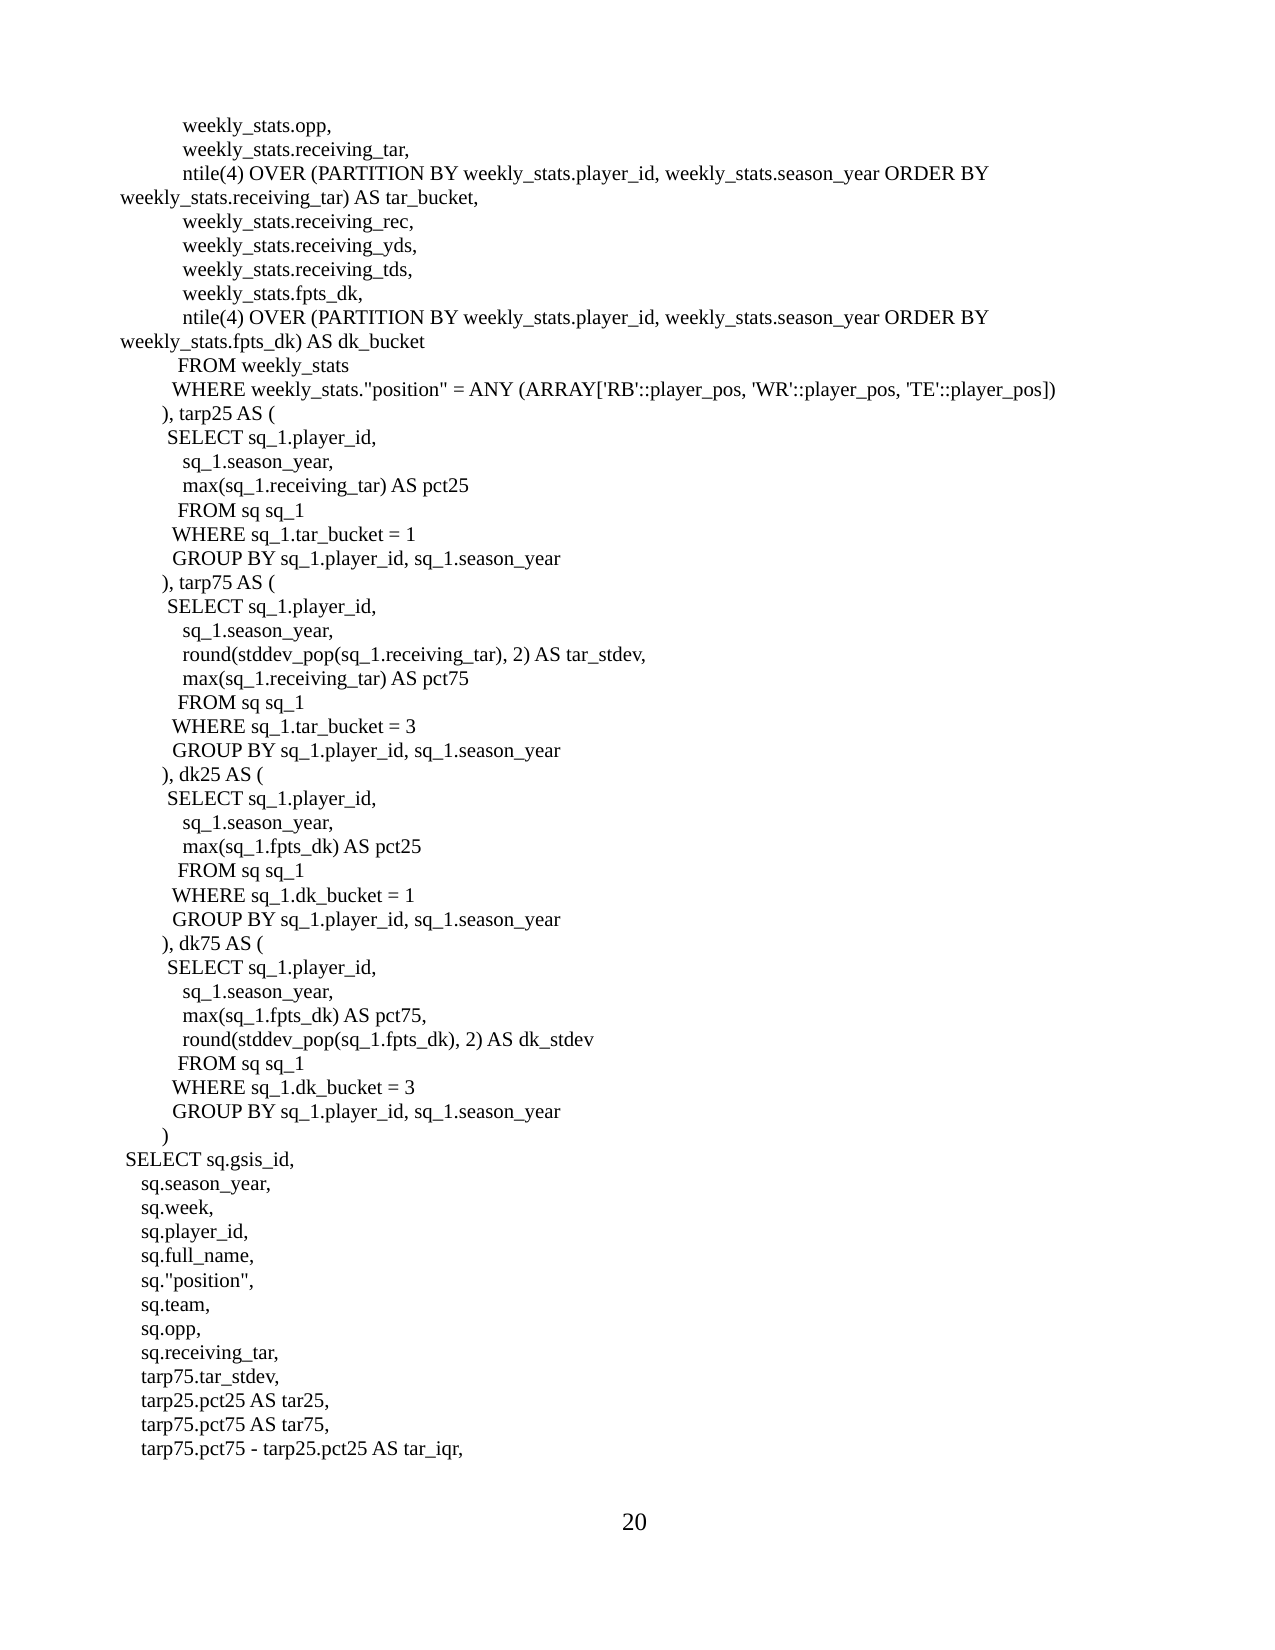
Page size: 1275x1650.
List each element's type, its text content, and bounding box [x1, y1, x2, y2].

text max(sq_1.receiving_tar) AS pct75 [120, 666, 1155, 690]
text sq.team, [120, 1292, 1155, 1316]
text max(sq_1.fpts_dk) AS pct75, [120, 1003, 1155, 1027]
text SELECT sq_1.player_id, [120, 425, 1155, 449]
text tarp75.pct75 AS tar75, [120, 1412, 1155, 1436]
text weekly_stats.fpts_dk, [120, 281, 1155, 305]
text weekly_stats.receiving_rec, [120, 209, 1155, 233]
text tarp75.tar_stdev, [120, 1364, 1155, 1388]
text max(sq_1.receiving_tar) AS pct25 [120, 473, 1155, 497]
text ), tarp25 AS ( [120, 401, 1155, 425]
text sq.week, [120, 1195, 1155, 1219]
text sq.player_id, [120, 1219, 1155, 1243]
text GROUP BY sq_1.player_id, sq_1.season_year [120, 907, 1155, 931]
text sq.receiving_tar, [120, 1340, 1155, 1364]
text FROM sq sq_1 [120, 858, 1155, 882]
text GROUP BY sq_1.player_id, sq_1.season_year [120, 546, 1155, 570]
text sq_1.season_year, [120, 979, 1155, 1003]
text GROUP BY sq_1.player_id, sq_1.season_year [120, 1099, 1155, 1123]
text tarp75.pct75 - tarp25.pct25 AS tar_iqr, [120, 1436, 1155, 1460]
text WHERE sq_1.tar_bucket = 1 [120, 522, 1155, 546]
text sq_1.season_year, [120, 618, 1155, 642]
text SELECT sq.gsis_id, [120, 1147, 1155, 1171]
text ), tarp75 AS ( [120, 570, 1155, 594]
text sq.full_name, [120, 1243, 1155, 1267]
text sq."position", [120, 1267, 1155, 1292]
text tarp25.pct25 AS tar25, [120, 1388, 1155, 1412]
text weekly_stats.opp, [120, 112, 1155, 137]
text GROUP BY sq_1.player_id, sq_1.season_year [120, 738, 1155, 762]
text FROM sq sq_1 [120, 690, 1155, 714]
text weekly_stats.receiving_tds, [120, 257, 1155, 281]
text SELECT sq_1.player_id, [120, 786, 1155, 810]
text weekly_stats.receiving_yds, [120, 233, 1155, 257]
text max(sq_1.fpts_dk) AS pct25 [120, 834, 1155, 858]
text ntile(4) OVER (PARTITION BY weekly_stats.player_id, weekly_stats.season_year ORDER BY weekly_stats.receiving_tar) AS tar_bucket, [120, 161, 1155, 209]
text round(stddev_pop(sq_1.receiving_tar), 2) AS tar_stdev, [120, 642, 1155, 666]
text FROM sq sq_1 [120, 1051, 1155, 1075]
text FROM sq sq_1 [120, 497, 1155, 522]
text WHERE sq_1.dk_bucket = 3 [120, 1075, 1155, 1099]
text sq.opp, [120, 1316, 1155, 1340]
text SELECT sq_1.player_id, [120, 955, 1155, 979]
text ntile(4) OVER (PARTITION BY weekly_stats.player_id, weekly_stats.season_year ORDER BY weekly_stats.fpts_dk) AS dk_bucket [120, 305, 1155, 353]
text ), dk75 AS ( [120, 931, 1155, 955]
text WHERE sq_1.dk_bucket = 1 [120, 882, 1155, 907]
text sq_1.season_year, [120, 449, 1155, 473]
text FROM weekly_stats [120, 353, 1155, 377]
text SELECT sq_1.player_id, [120, 594, 1155, 618]
text sq.season_year, [120, 1171, 1155, 1195]
text WHERE weekly_stats."position" = ANY (ARRAY['RB'::player_pos, 'WR'::player_pos, 'TE'::player_pos]) [120, 377, 1155, 401]
text ), dk25 AS ( [120, 762, 1155, 786]
text round(stddev_pop(sq_1.fpts_dk), 2) AS dk_stdev [120, 1027, 1155, 1051]
text weekly_stats.receiving_tar, [120, 137, 1155, 161]
text ) [120, 1123, 1155, 1147]
text WHERE sq_1.tar_bucket = 3 [120, 714, 1155, 738]
text sq_1.season_year, [120, 810, 1155, 834]
